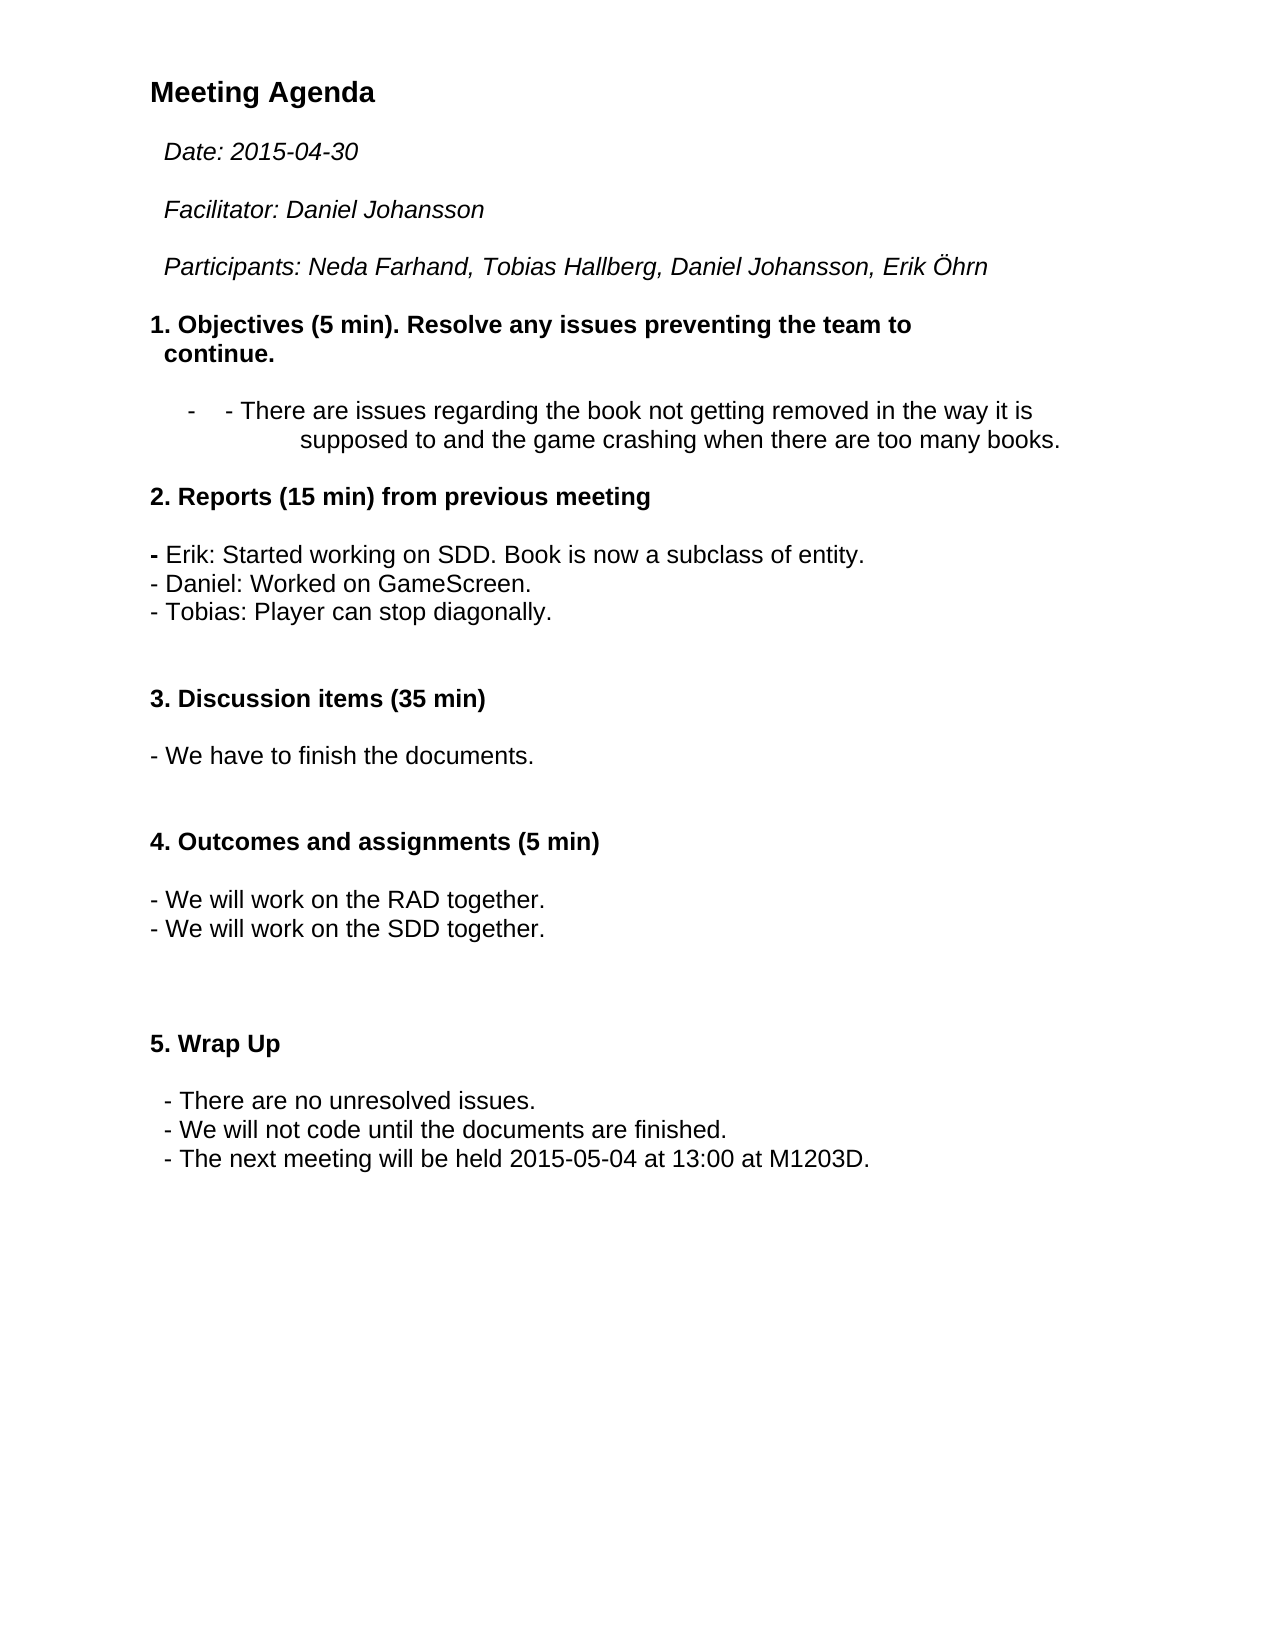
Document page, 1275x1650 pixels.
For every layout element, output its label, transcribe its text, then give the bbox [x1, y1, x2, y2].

text 4. Outcomes and assignments (5 min) [150, 827, 1125, 856]
list - There are issues regarding the book not getting removed in the way it is supposed to and the game crashing when there are too many books. [187, 396, 1125, 453]
text 5. Wrap Up [150, 1028, 1125, 1057]
text 1. Objectives (5 min). Resolve any issues preventing the team to [150, 310, 1125, 338]
text - The next meeting will be held 2015-05-04 at 13:00 at M1203D. [150, 1143, 1125, 1172]
text Meeting Agenda [150, 75, 1125, 108]
text Date: 2015-04-30 [150, 137, 1125, 166]
text Facilitator: Daniel Johansson [150, 195, 1125, 223]
text - We will not code until the documents are finished. [150, 1115, 1125, 1143]
text 2. Reports (15 min) from previous meeting [150, 482, 1125, 511]
text 3. Discussion items (35 min) [150, 683, 1125, 712]
text - We have to finish the documents. [150, 741, 1125, 770]
text Participants: Neda Farhand, Tobias Hallberg, Daniel Johansson, Erik Öhrn [150, 252, 1125, 281]
text - We will work on the RAD together. [150, 885, 1125, 913]
text - Tobias: Player can stop diagonally. [150, 597, 1125, 626]
text continue. [150, 338, 1125, 367]
text - We will work on the SDD together. [150, 913, 1125, 942]
text - Erik: Started working on SDD. Book is now a subclass of entity. [150, 540, 1125, 568]
text - There are no unresolved issues. [150, 1086, 1125, 1115]
text - Daniel: Worked on GameScreen. [150, 568, 1125, 597]
